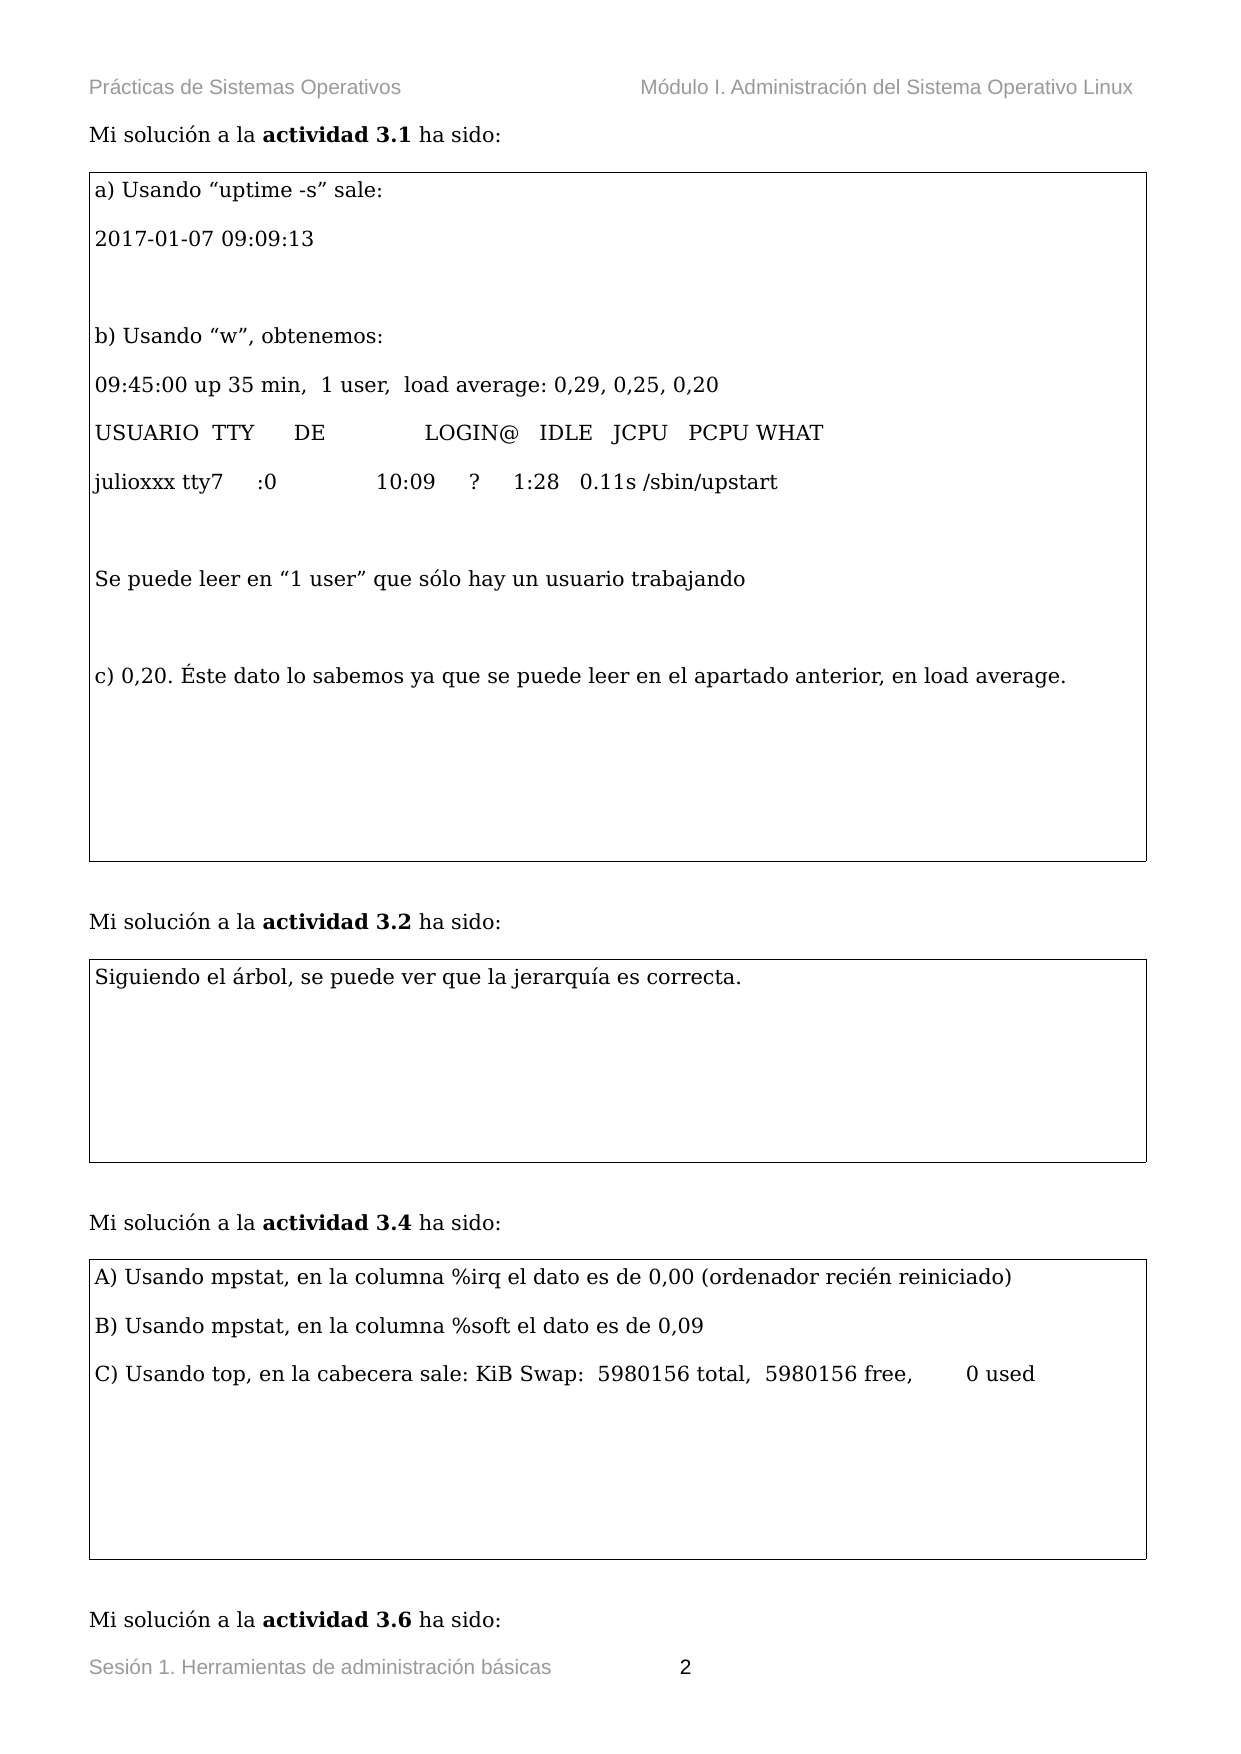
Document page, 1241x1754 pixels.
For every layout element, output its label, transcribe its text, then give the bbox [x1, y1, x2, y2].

table_header A) Usando mpstat, en la columna %irq el dato es de 0,00 (ordenador recién reiniciado) B) Usando mpstat, en la columna %soft el dato es de 0,09 C) Usando top, en la cabecera sale: KiB Swap: 5980156 total, 5980156 free, 0 used [90, 1260, 1146, 1559]
table_header Siguiendo el árbol, se puede ver que la jerarquía es correcta. [90, 960, 1146, 1162]
text Mi solución a la actividad 3.6 ha sido: [89, 1608, 1146, 1632]
text Mi solución a la actividad 3.2 ha sido: [89, 910, 1146, 934]
table_header a) Usando “uptime -s” sale: 2017-01-07 09:09:13 b) Usando “w”, obtenemos: 09:45:00 up 35 min, 1 user, load average: 0,29, 0,25, 0,20 USUARIO TTY DE LOGIN@ IDLE JCPU PCPU WHAT julioxxx tty7 :0 10:09 ? 1:28 0.11s /sbin/upstart Se puede leer en “1 user” que sólo hay un usuario trabajando c) 0,20. Éste dato lo sabemos ya que se puede leer en el apartado anterior, en load average. [90, 173, 1146, 861]
text Mi solución a la actividad 3.1 ha sido: [89, 123, 1146, 148]
text Mi solución a la actividad 3.4 ha sido: [89, 1210, 1146, 1235]
